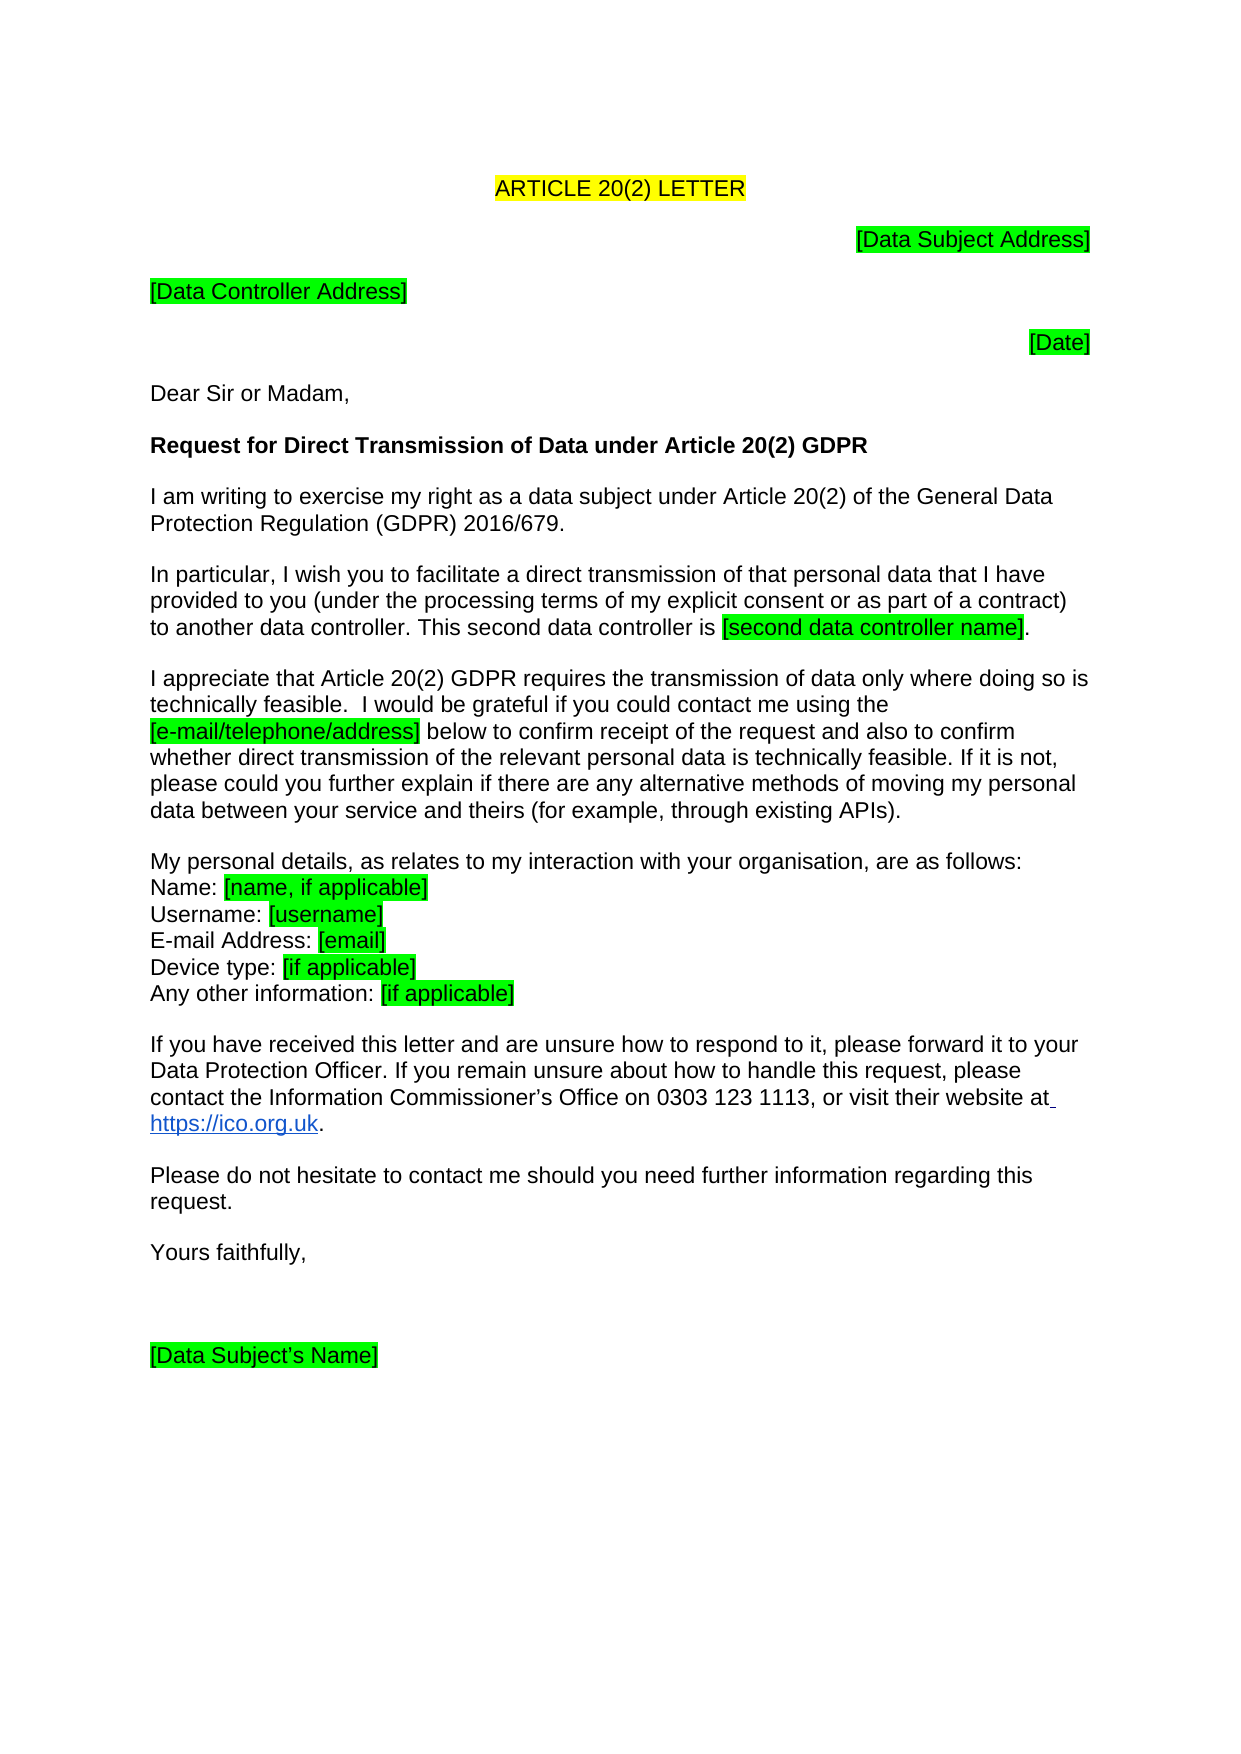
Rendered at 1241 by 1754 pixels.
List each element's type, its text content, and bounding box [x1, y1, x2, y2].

text E-mail Address: [email] [150, 927, 1090, 953]
text Request for Direct Transmission of Data under Article 20(2) GDPR [150, 432, 1090, 458]
text My personal details, as relates to my interaction with your organisation, are as follows: [150, 848, 1090, 874]
text Dear Sir or Madam, [150, 380, 1090, 407]
text [Date] [150, 329, 1090, 355]
text If you have received this letter and are unsure how to respond to it, please forward it to your Data Protection Officer. If you remain unsure about how to handle this request, please contact the Information Commissioner’s Office on 0303 123 1113, or visit their website at https://ico.org.uk. [150, 1031, 1090, 1137]
text [Data Subject’s Name] [150, 1342, 1090, 1368]
text Username: [username] [150, 901, 1090, 927]
text Yours faithfully, [150, 1239, 1090, 1266]
text In particular, I wish you to facilitate a direct transmission of that personal data that I have provided to you (under the processing terms of my explicit consent or as part of a contract) to another data controller. This second data controller is [second data controller name]. [150, 561, 1090, 640]
text Please do not hesitate to contact me should you need further information regarding this request. [150, 1162, 1090, 1214]
text Name: [name, if applicable] [150, 874, 1090, 901]
text I appreciate that Article 20(2) GDPR requires the transmission of data only where doing so is technically feasible. I would be grateful if you could contact me using the [e-mail/telephone/address] below to confirm receipt of the request and also to confirm whether direct transmission of the relevant personal data is technically feasible. If it is not, please could you further explain if there are any alternative methods of moving my personal data between your service and theirs (for example, through existing APIs). [150, 665, 1090, 823]
text I am writing to exercise my right as a data subject under Article 20(2) of the General Data Protection Regulation (GDPR) 2016/679. [150, 483, 1090, 536]
text [Data Subject Address] [150, 226, 1090, 253]
text [Data Controller Address] [150, 278, 1090, 304]
text Device type: [if applicable] [150, 953, 1090, 980]
text ARTICLE 20(2) LETTER [150, 175, 1090, 201]
text Any other information: [if applicable] [150, 980, 1090, 1006]
